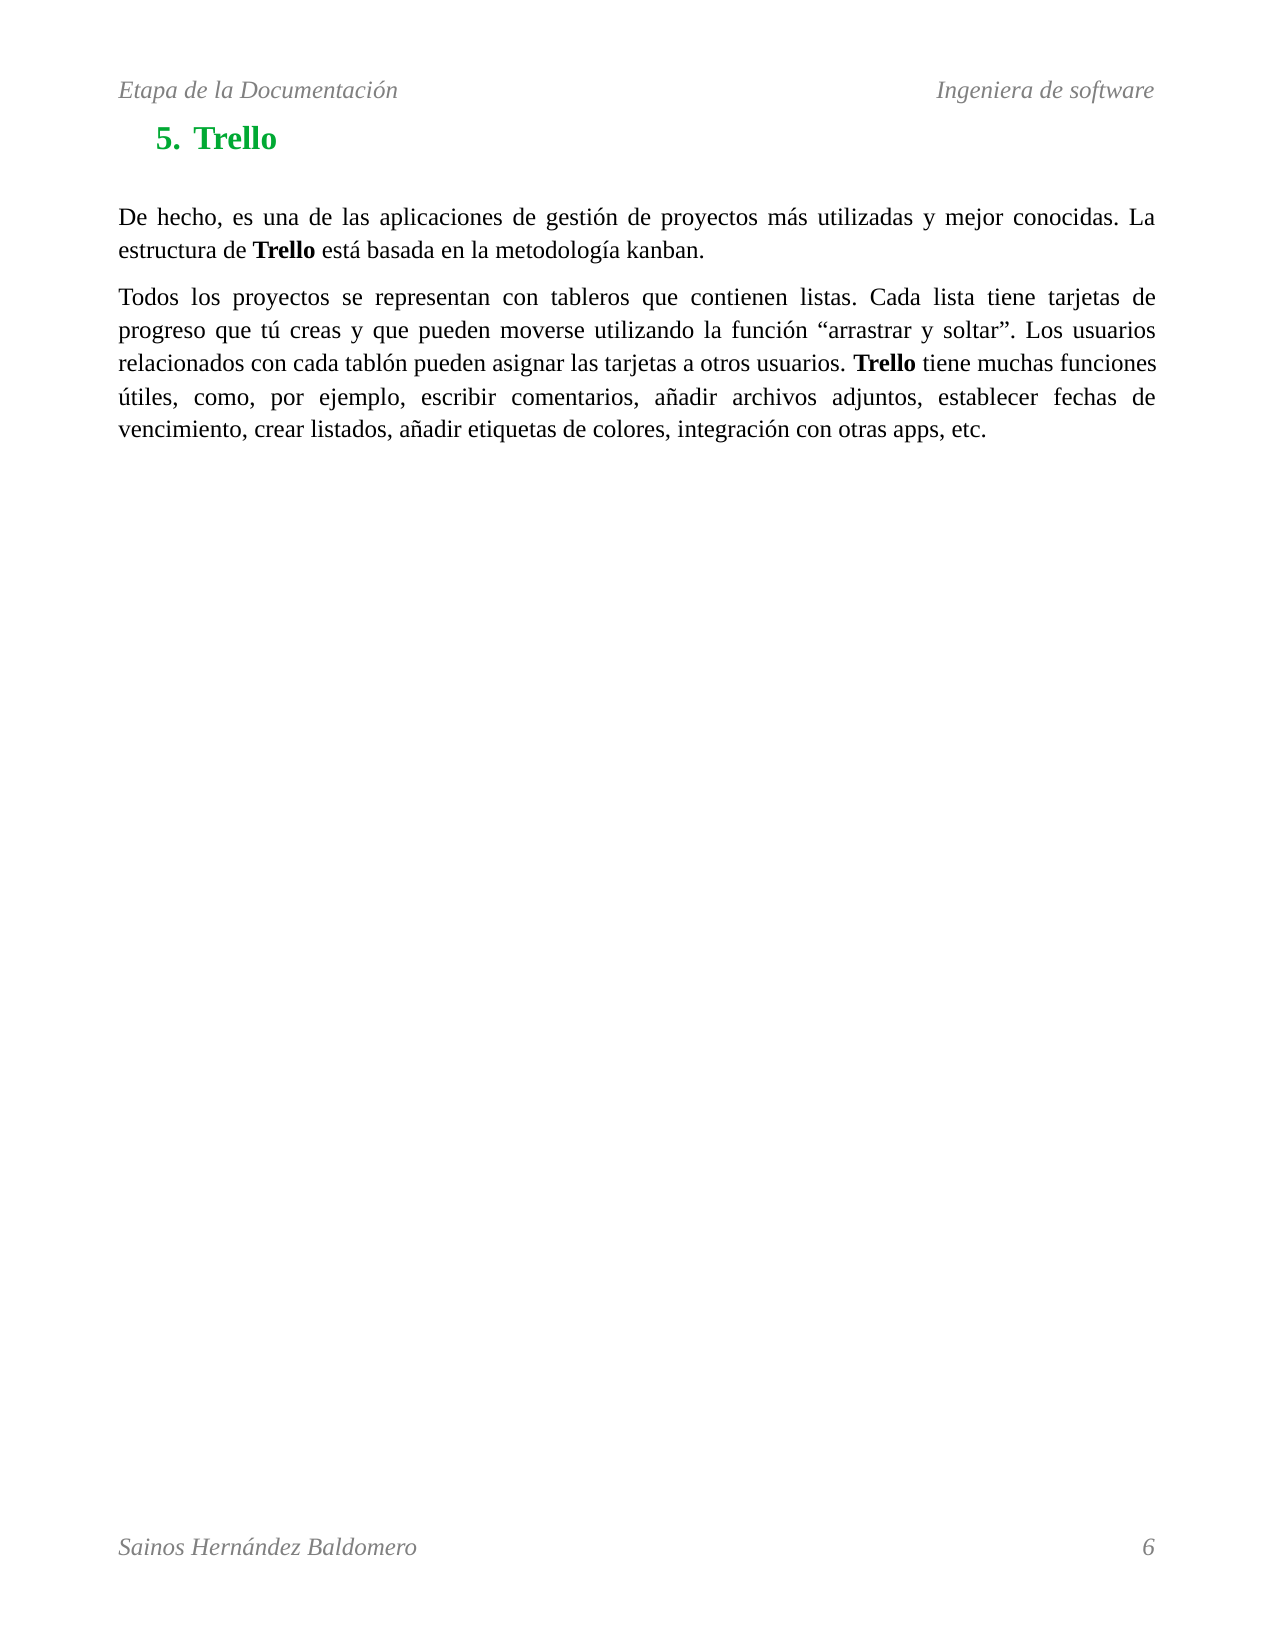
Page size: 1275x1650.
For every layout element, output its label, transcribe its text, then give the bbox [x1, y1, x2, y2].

list Trello [156, 118, 1157, 156]
text De hecho, es una de las aplicaciones de gestión de proyectos más utilizadas y mejor conocidas. La estructura de Trello está basada en la metodología kanban. [118, 202, 1157, 264]
text Todos los proyectos se representan con tableros que contienen listas. Cada lista tiene tarjetas de progreso que tú creas y que pueden moverse utilizando la función “arrastrar y soltar”. Los usuarios relacionados con cada tablón pueden asignar las tarjetas a otros usuarios. Trello tiene muchas funciones útiles, como, por ejemplo, escribir comentarios, añadir archivos adjuntos, establecer fechas de vencimiento, crear listados, añadir etiquetas de colores, integración con otras apps, etc. [118, 282, 1157, 443]
